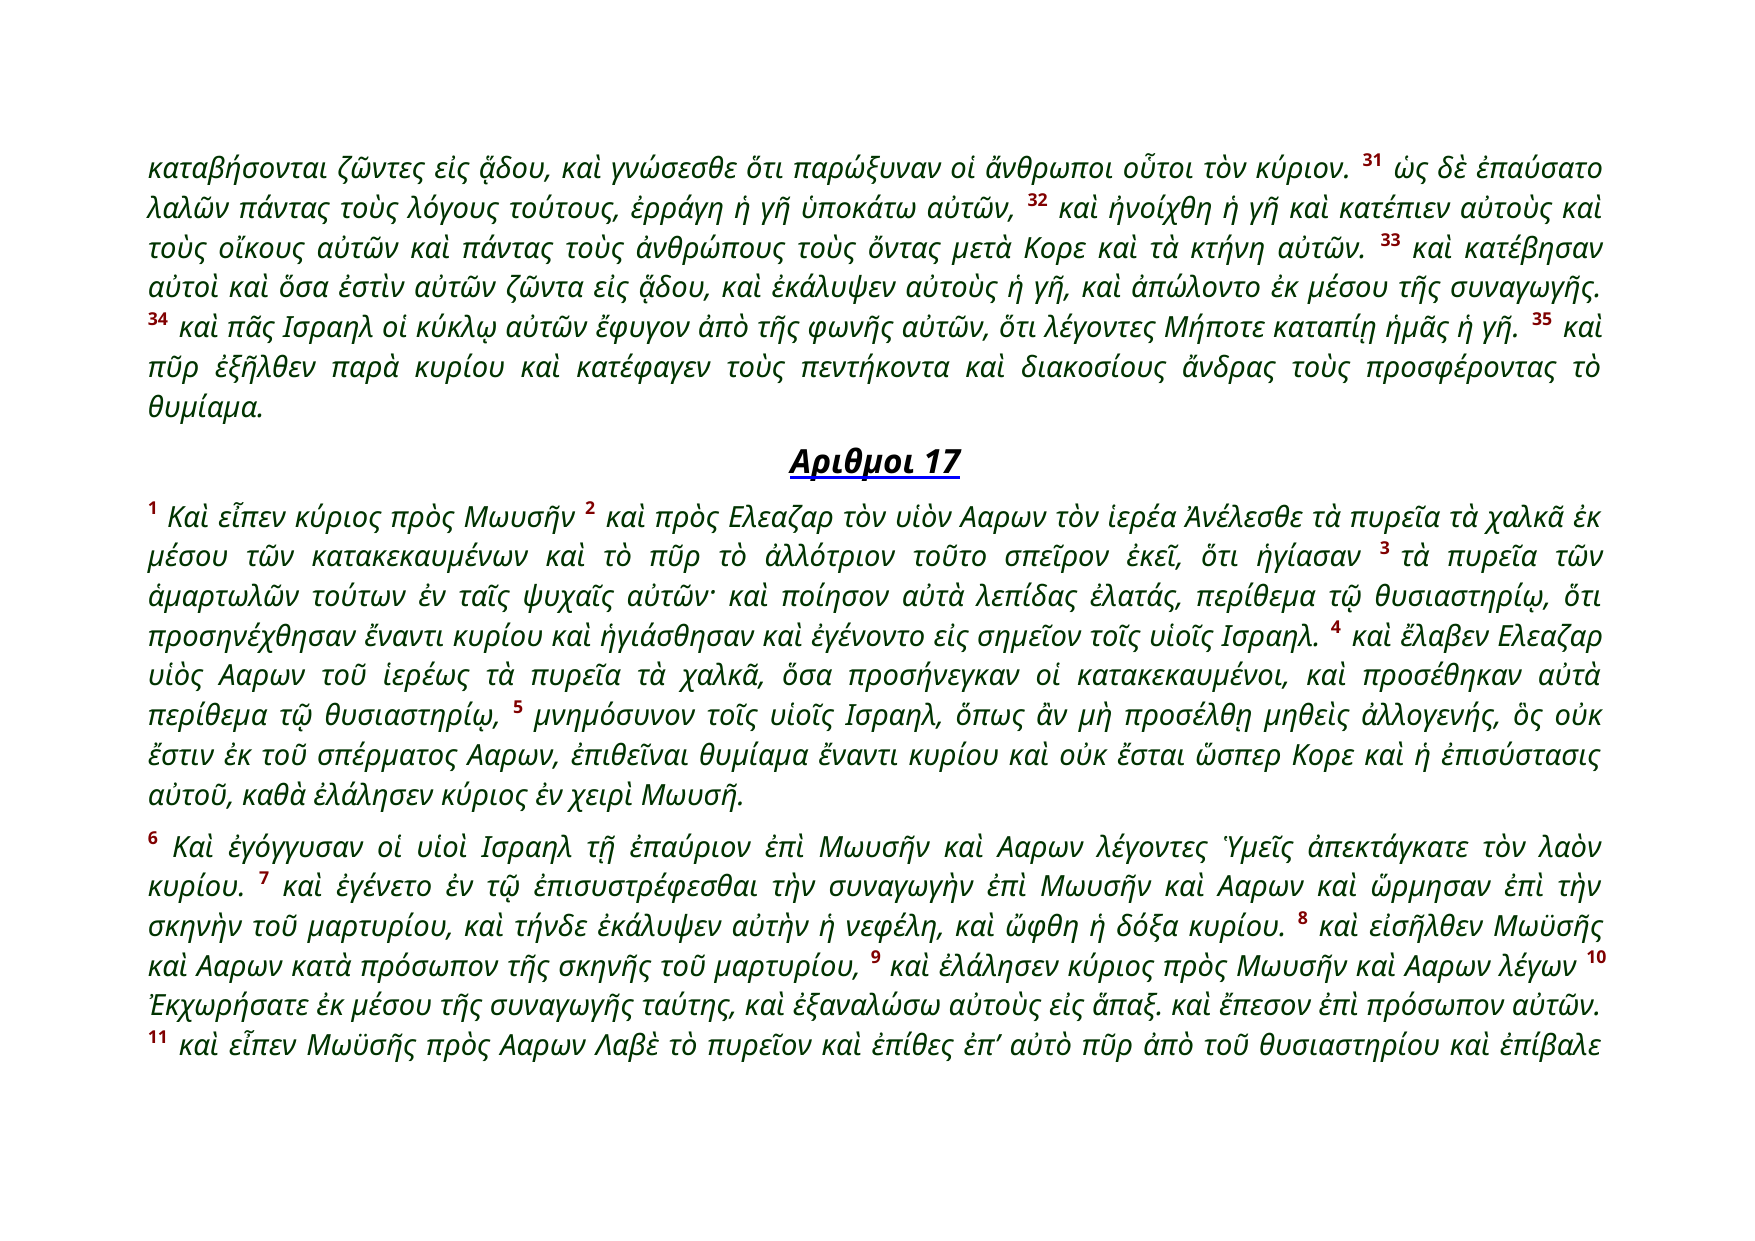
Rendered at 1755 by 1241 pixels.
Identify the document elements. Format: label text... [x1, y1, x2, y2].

text 1 Καὶ εἶπεν κύριος πρὸς Μωυσῆν 2 καὶ πρὸς Ελεαζαρ τὸν υἱὸν Ααρων τὸν ἱερέα Ἀνέλεσθε τὰ πυρεῖα τὰ χαλκᾶ ἐκ μέσου τῶν κατακεκαυμένων καὶ τὸ πῦρ τὸ ἀλλότριον τοῦτο σπεῖρον ἐκεῖ, ὅτι ἡγίασαν 3 τὰ πυρεῖα τῶν ἁμαρτωλῶν τούτων ἐν ταῖς ψυχαῖς αὐτῶν· καὶ ποίησον αὐτὰ λεπίδας ἐλατάς, περίθεμα τῷ θυσιαστηρίῳ, ὅτι προσηνέχθησαν ἔναντι κυρίου καὶ ἡγιάσθησαν καὶ ἐγένοντο εἰς σημεῖον τοῖς υἱοῖς Ισραηλ. 4 καὶ ἔλαβεν Ελεαζαρ υἱὸς Ααρων τοῦ ἱερέως τὰ πυρεῖα τὰ χαλκᾶ, ὅσα προσήνεγκαν οἱ κατακεκαυμένοι, καὶ προσέθηκαν αὐτὰ περίθεμα τῷ θυσιαστηρίῳ, 5 μνημόσυνον τοῖς υἱοῖς Ισραηλ, ὅπως ἂν μὴ προσέλθῃ μηθεὶς ἀλλογενής, ὃς οὐκ ἔστιν ἐκ τοῦ σπέρματος Ααρων, ἐπιθεῖναι θυμίαμα ἔναντι κυρίου καὶ οὐκ ἔσται ὥσπερ Κορε καὶ ἡ ἐπισύστασις αὐτοῦ, καθὰ ἐλάλησεν κύριος ἐν χειρὶ Μωυσῆ. [148, 496, 1606, 813]
text 6 Καὶ ἐγόγγυσαν οἱ υἱοὶ Ισραηλ τῇ ἐπαύριον ἐπὶ Μωυσῆν καὶ Ααρων λέγοντες Ὑμεῖς ἀπεκτάγκατε τὸν λαὸν κυρίου. 7 καὶ ἐγένετο ἐν τῷ ἐπισυστρέφεσθαι τὴν συναγωγὴν ἐπὶ Μωυσῆν καὶ Ααρων καὶ ὥρμησαν ἐπὶ τὴν σκηνὴν τοῦ μαρτυρίου, καὶ τήνδε ἐκάλυψεν αὐτὴν ἡ νεφέλη, καὶ ὤφθη ἡ δόξα κυρίου. 8 καὶ εἰσῆλθεν Μωϋσῆς καὶ Ααρων κατὰ πρόσωπον τῆς σκηνῆς τοῦ μαρτυρίου, 9 καὶ ἐλάλησεν κύριος πρὸς Μωυσῆν καὶ Ααρων λέγων 10 Ἐκχωρήσατε ἐκ μέσου τῆς συναγωγῆς ταύτης, καὶ ἐξαναλώσω αὐτοὺς εἰς ἅπαξ. καὶ ἔπεσον ἐπὶ πρόσωπον αὐτῶν. 11 καὶ εἶπεν Μωϋσῆς πρὸς Ααρων Λαβὲ τὸ πυρεῖον καὶ ἐπίθες ἐπ’ αὐτὸ πῦρ ἀπὸ τοῦ θυσιαστηρίου καὶ ἐπίβαλε [148, 826, 1606, 1064]
text Αριθμοι 17 [148, 438, 1606, 483]
text καταβήσονται ζῶντες εἰς ᾅδου, καὶ γνώσεσθε ὅτι παρώξυναν οἱ ἄνθρωποι οὗτοι τὸν κύριον. 31 ὡς δὲ ἐπαύσατο λαλῶν πάντας τοὺς λόγους τούτους, ἐρράγη ἡ γῆ ὑποκάτω αὐτῶν, 32 καὶ ἠνοίχθη ἡ γῆ καὶ κατέπιεν αὐτοὺς καὶ τοὺς οἴκους αὐτῶν καὶ πάντας τοὺς ἀνθρώπους τοὺς ὄντας μετὰ Κορε καὶ τὰ κτήνη αὐτῶν. 33 καὶ κατέβησαν αὐτοὶ καὶ ὅσα ἐστὶν αὐτῶν ζῶντα εἰς ᾅδου, καὶ ἐκάλυψεν αὐτοὺς ἡ γῆ, καὶ ἀπώλοντο ἐκ μέσου τῆς συναγωγῆς. 34 καὶ πᾶς Ισραηλ οἱ κύκλῳ αὐτῶν ἔφυγον ἀπὸ τῆς φωνῆς αὐτῶν, ὅτι λέγοντες Μήποτε καταπίῃ ἡμᾶς ἡ γῆ. 35 καὶ πῦρ ἐξῆλθεν παρὰ κυρίου καὶ κατέφαγεν τοὺς πεντήκοντα καὶ διακοσίους ἄνδρας τοὺς προσφέροντας τὸ θυμίαμα. [148, 148, 1606, 426]
